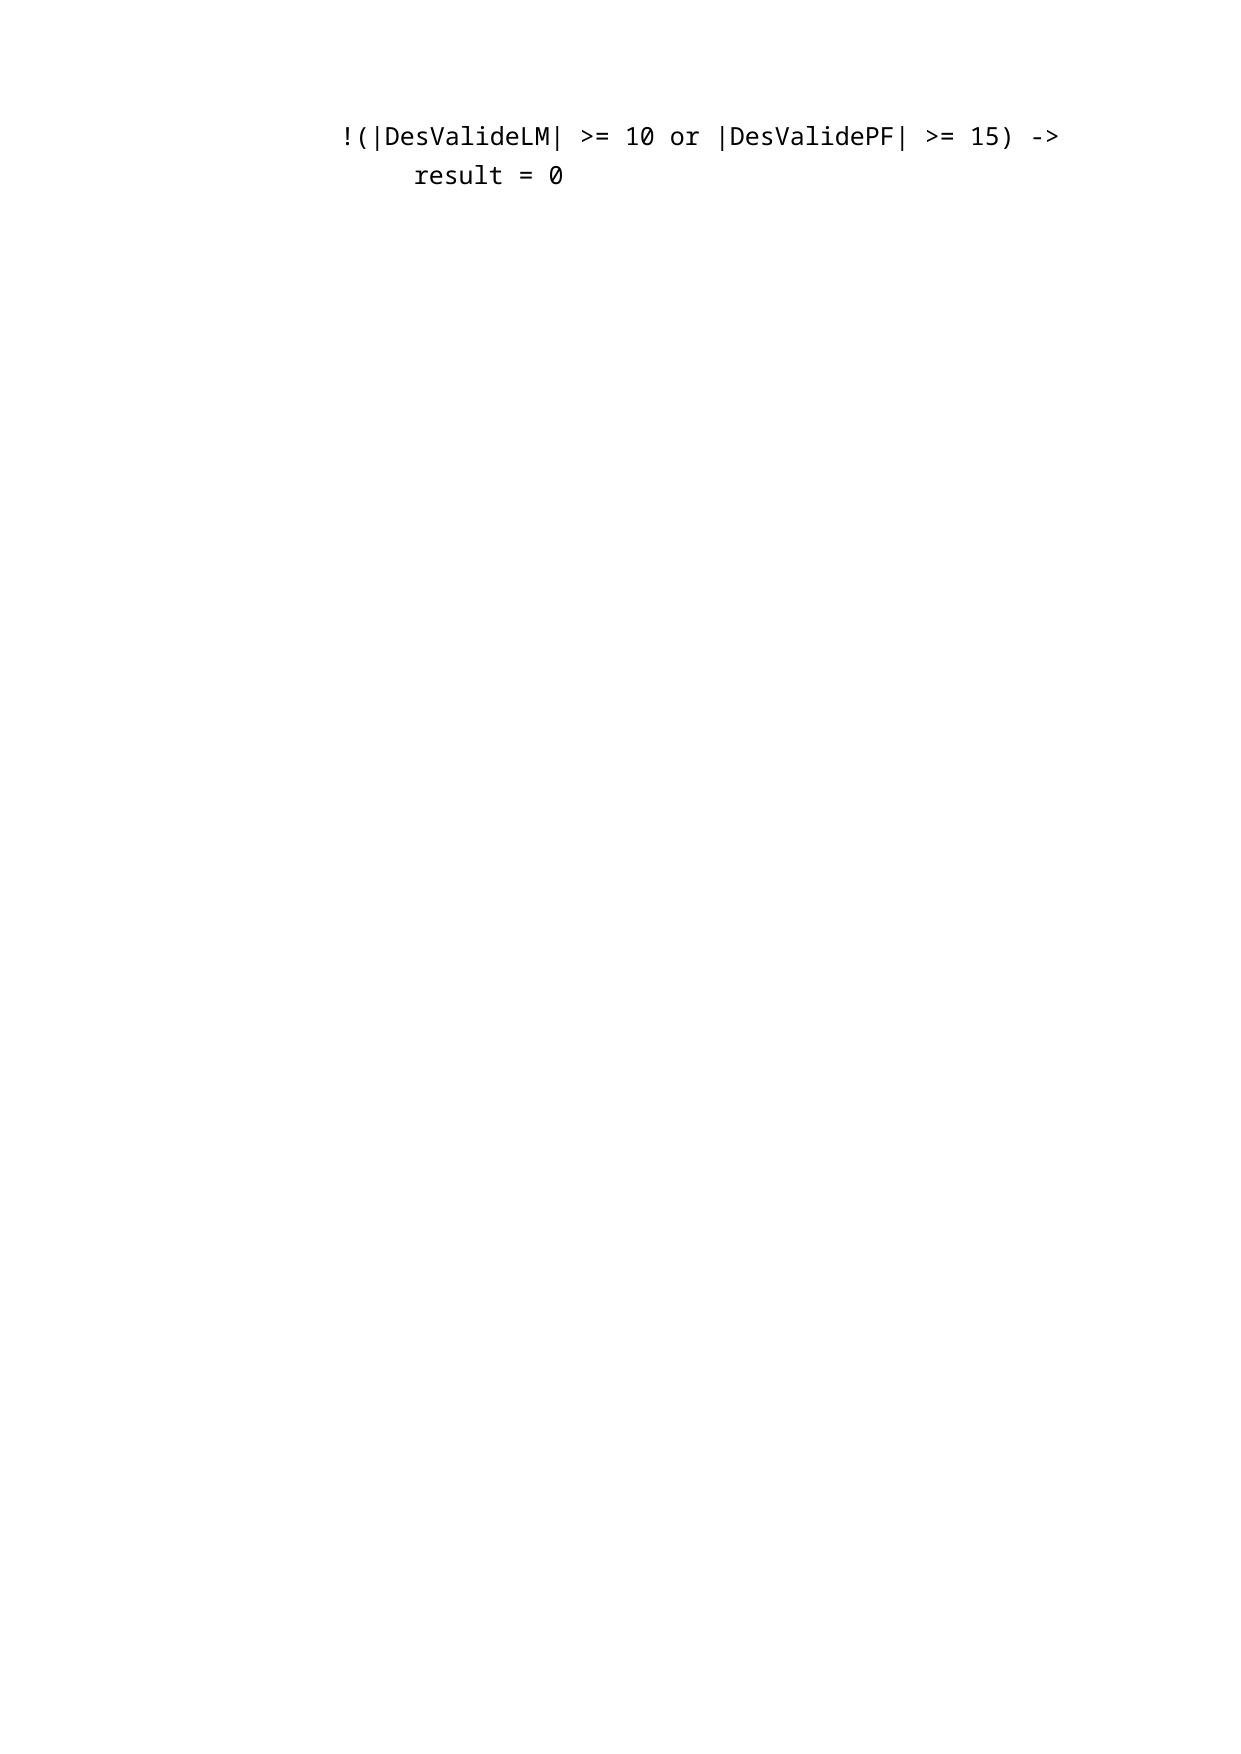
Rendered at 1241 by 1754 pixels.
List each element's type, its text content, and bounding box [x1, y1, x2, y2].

text !(|DesValideLM| >= 10 or |DesValidePF| >= 15) -> result = 0 [118, 118, 1122, 191]
